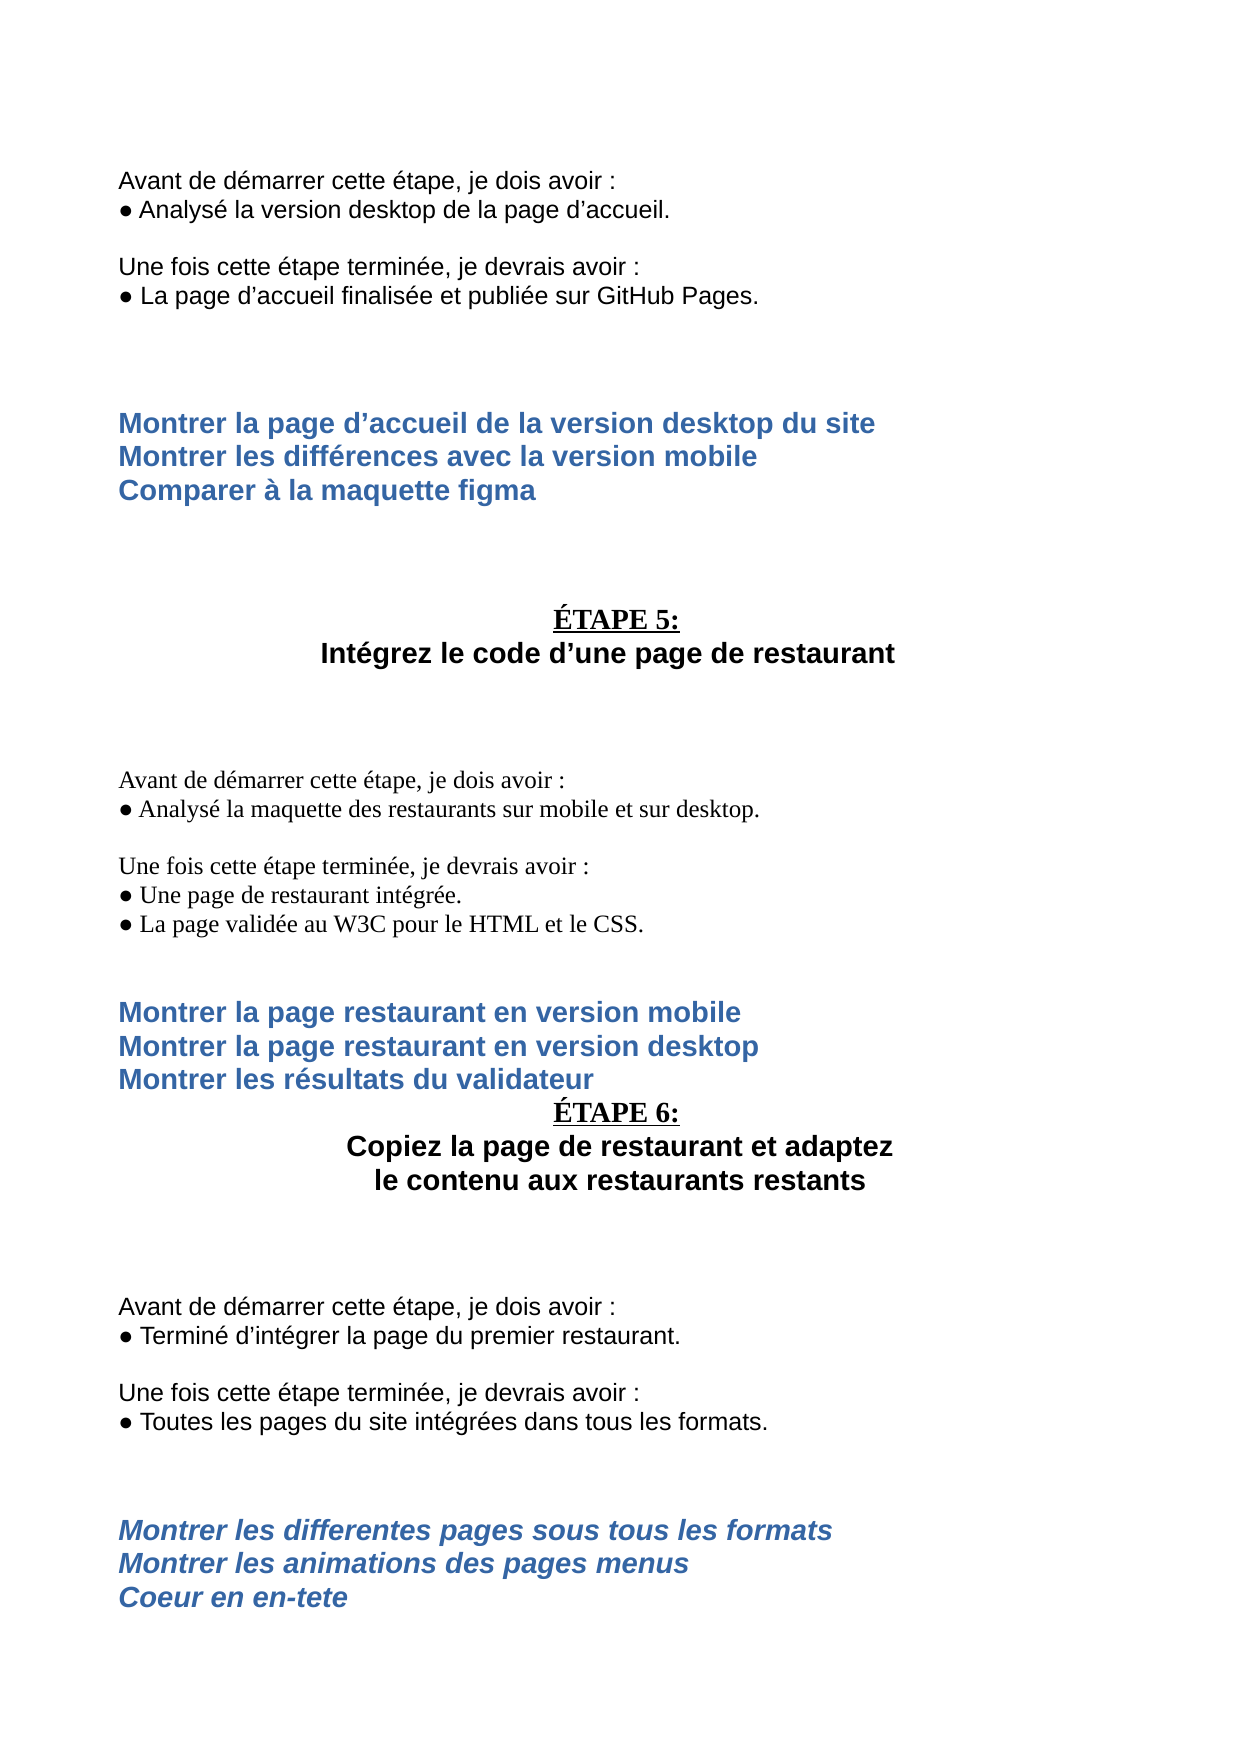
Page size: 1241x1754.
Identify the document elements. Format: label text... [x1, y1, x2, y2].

text Montrer les résultats du validateur [118, 1062, 1122, 1096]
text ● Toutes les pages du site intégrées dans tous les formats. [118, 1407, 1122, 1436]
text Avant de démarrer cette étape, je dois avoir : [118, 1292, 1122, 1321]
text le contenu aux restaurants restants [118, 1163, 1122, 1196]
text ● Une page de restaurant intégrée. [118, 880, 1122, 909]
text Comparer à la maquette figma [118, 473, 1122, 506]
text Intégrez le code d’une page de restaurant [118, 636, 1122, 669]
text ÉTAPE 5: [118, 602, 1122, 636]
text Montrer la page d’accueil de la version desktop du site [118, 406, 1122, 439]
text ● Terminé d’intégrer la page du premier restaurant. [118, 1321, 1122, 1349]
text Une fois cette étape terminée, je devrais avoir : [118, 1378, 1122, 1407]
text Avant de démarrer cette étape, je dois avoir : [118, 166, 1122, 195]
text ● La page d’accueil finalisée et publiée sur GitHub Pages. [118, 281, 1122, 310]
text ● La page validée au W3C pour le HTML et le CSS. [118, 909, 1122, 937]
text Montrer les animations des pages menus [118, 1546, 1122, 1579]
text Montrer les differentes pages sous tous les formats [118, 1512, 1122, 1546]
text Coeur en en-tete [118, 1579, 1122, 1613]
text Une fois cette étape terminée, je devrais avoir : [118, 252, 1122, 281]
text ● Analysé la version desktop de la page d’accueil. [118, 195, 1122, 223]
text ● Analysé la maquette des restaurants sur mobile et sur desktop. [118, 794, 1122, 822]
text Avant de démarrer cette étape, je dois avoir : [118, 765, 1122, 794]
text Une fois cette étape terminée, je devrais avoir : [118, 851, 1122, 880]
text Copiez la page de restaurant et adaptez [118, 1129, 1122, 1163]
text Montrer la page restaurant en version desktop [118, 1028, 1122, 1062]
text Montrer la page restaurant en version mobile [118, 995, 1122, 1028]
text ÉTAPE 6: [118, 1096, 1122, 1129]
text Montrer les différences avec la version mobile [118, 439, 1122, 473]
